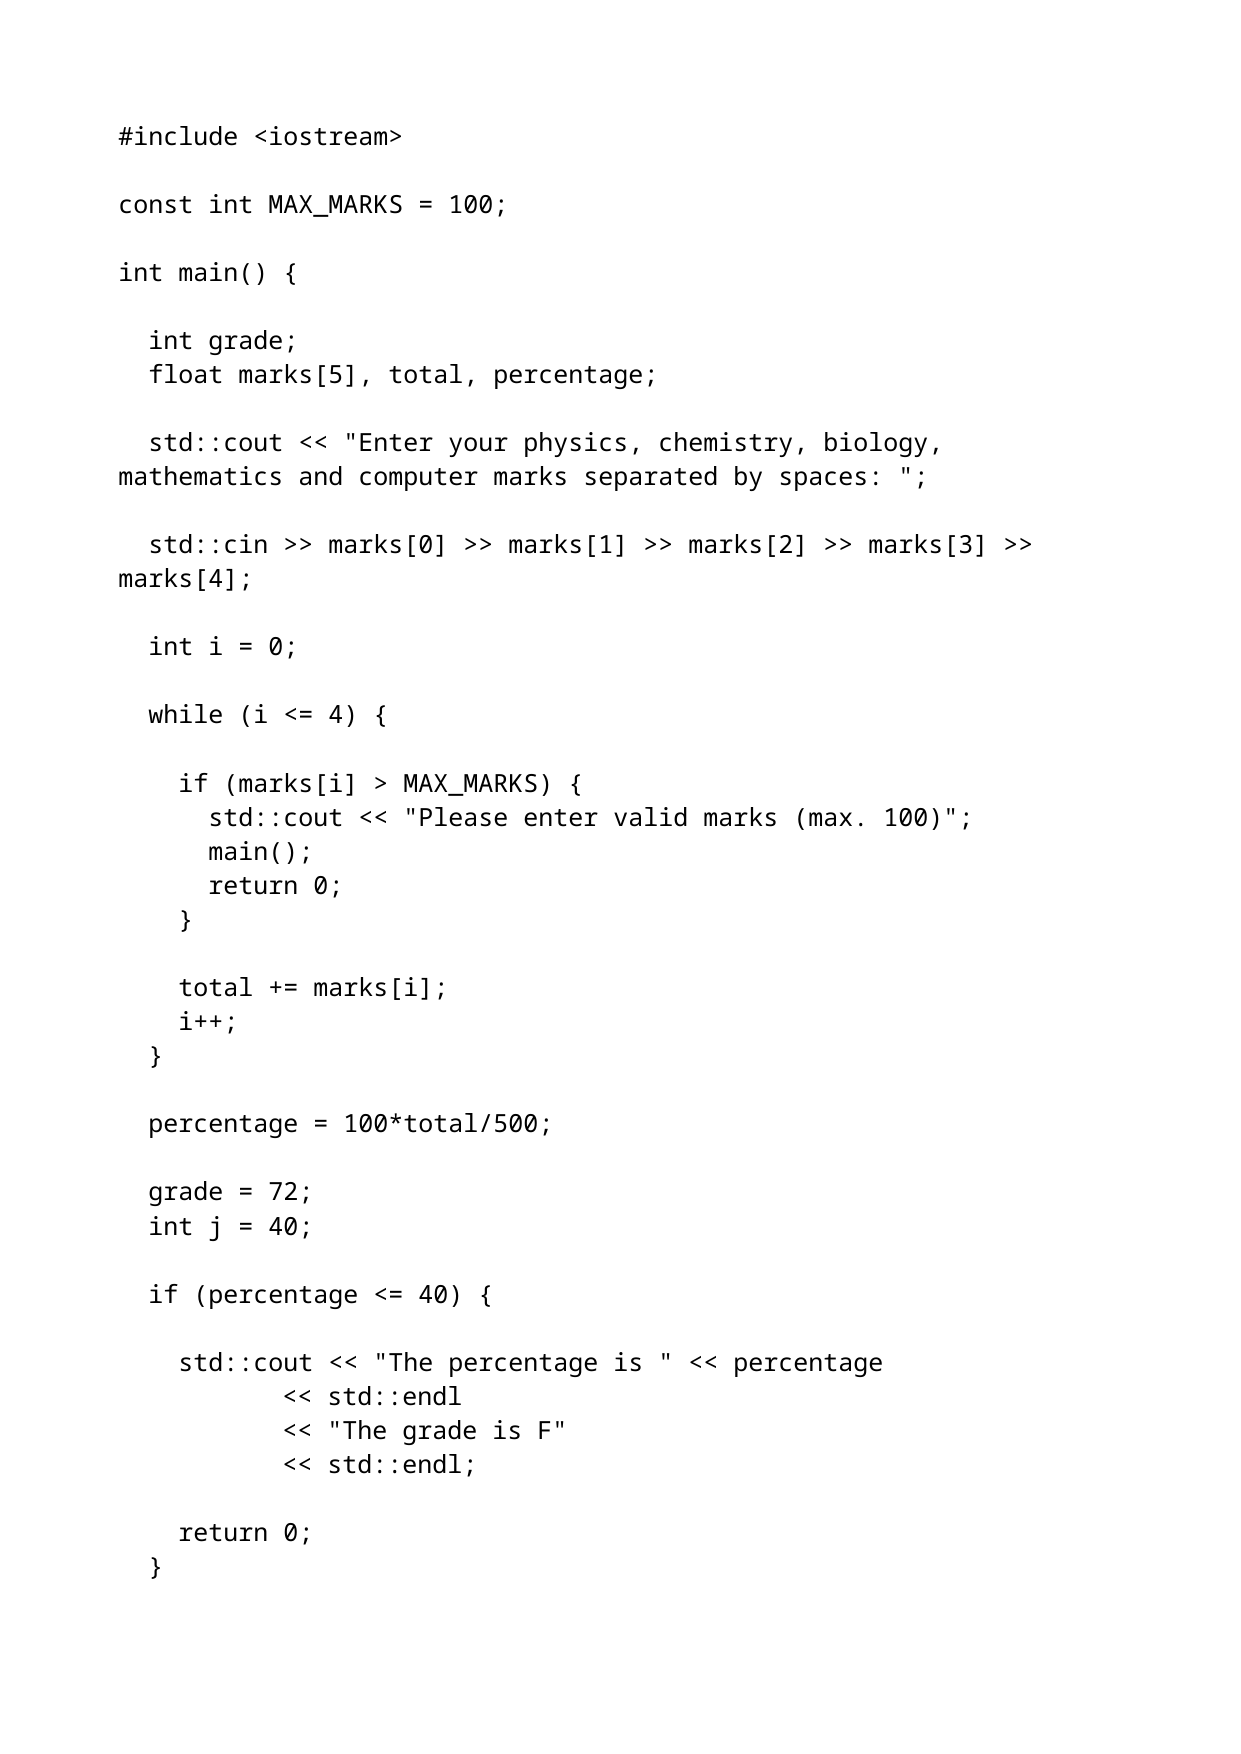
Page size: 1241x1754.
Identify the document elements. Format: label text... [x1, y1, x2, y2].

text grade = 72; [118, 1174, 1122, 1208]
text main(); [118, 833, 1122, 867]
text << "The grade is F" [118, 1412, 1122, 1447]
text return 0; [118, 1515, 1122, 1549]
text int grade; [118, 322, 1122, 357]
text if (percentage <= 40) { [118, 1276, 1122, 1310]
text return 0; [118, 867, 1122, 902]
text int i = 0; [118, 629, 1122, 663]
text const int MAX_MARKS = 100; [118, 186, 1122, 220]
text std::cout << "The percentage is " << percentage [118, 1344, 1122, 1378]
text float marks[5], total, percentage; [118, 357, 1122, 391]
text i++; [118, 1004, 1122, 1038]
text while (i <= 4) { [118, 697, 1122, 731]
text std::cin >> marks[0] >> marks[1] >> marks[2] >> marks[3] >> marks[4]; [118, 527, 1122, 595]
text << std::endl [118, 1378, 1122, 1412]
text total += marks[i]; [118, 970, 1122, 1004]
text if (marks[i] > MAX_MARKS) { [118, 765, 1122, 799]
text std::cout << "Please enter valid marks (max. 100)"; [118, 799, 1122, 833]
text std::cout << "Enter your physics, chemistry, biology, mathematics and computer marks separated by spaces: "; [118, 425, 1122, 493]
text percentage = 100*total/500; [118, 1106, 1122, 1140]
text } [118, 1038, 1122, 1072]
text } [118, 1549, 1122, 1583]
text << std::endl; [118, 1447, 1122, 1481]
text } [118, 902, 1122, 936]
text int main() { [118, 254, 1122, 288]
text int j = 40; [118, 1208, 1122, 1242]
text #include <iostream> [118, 118, 1122, 152]
